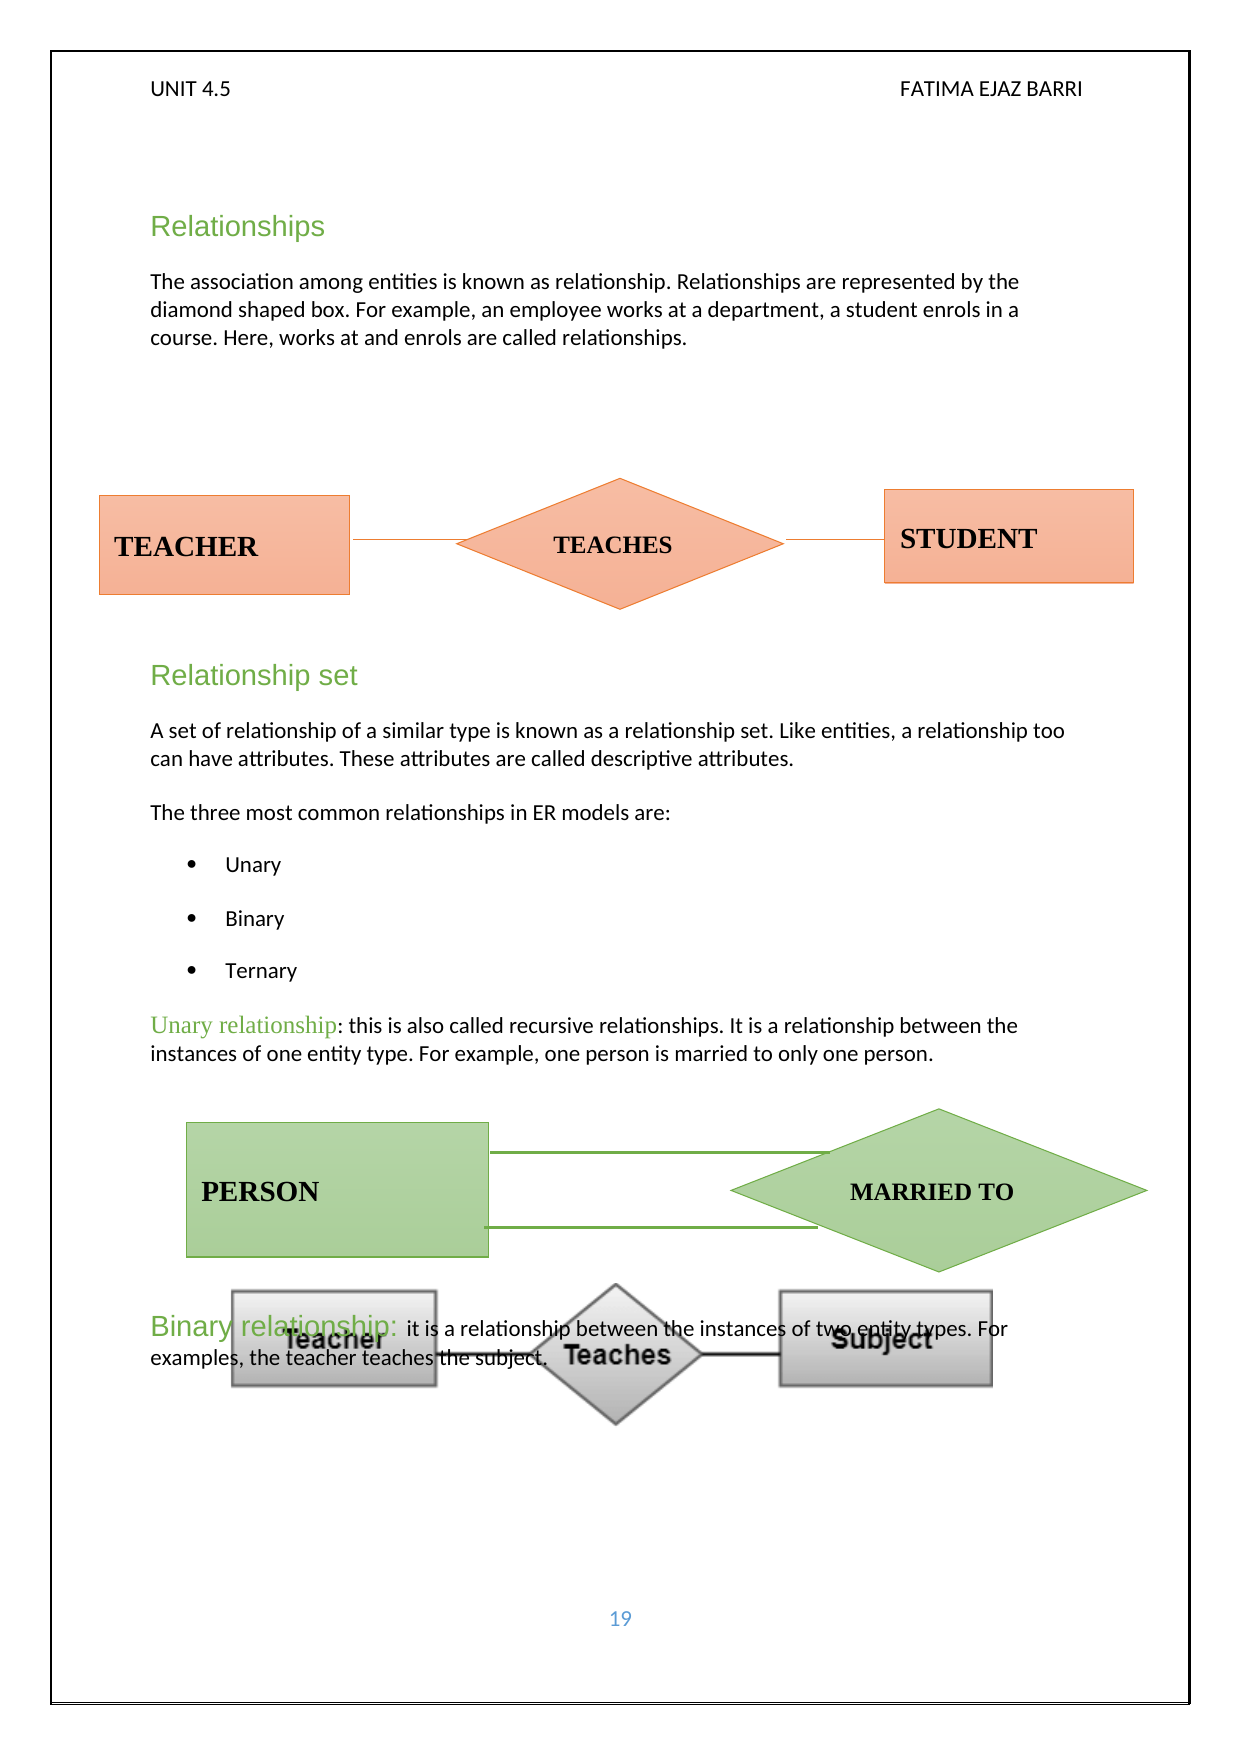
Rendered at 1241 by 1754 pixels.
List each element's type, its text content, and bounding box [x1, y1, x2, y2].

text Binary relationship: it is a relationship between the instances of two entity types. For examples, the teacher teaches the subject. [993, 1309, 1090, 1371]
list Ternary [188, 957, 1090, 985]
list Binary [188, 904, 1090, 932]
list Unary [188, 851, 1090, 879]
text Relationships [150, 209, 1090, 242]
text The association among entities is known as relationship. Relationships are represented by the diamond shaped box. For example, an employee works at a department, a student enrols in a course. Here, works at and enrols are called relationships. [150, 267, 1090, 351]
text Unary relationship: this is also called recursive relationships. It is a relationship between the instances of one entity type. For example, one person is married to only one person. [150, 1010, 1090, 1067]
text The three most common relationships in ER models are: [150, 798, 1090, 826]
text Relationship set [150, 658, 1090, 692]
text Binary relationship: it is a relationship between the instances of two entity types. For examples, the teacher teaches the subject. [150, 1309, 230, 1371]
text A set of relationship of a similar type is known as a relationship set. Like entities, a relationship too can have attributes. These attributes are called descriptive attributes. [150, 717, 1090, 773]
